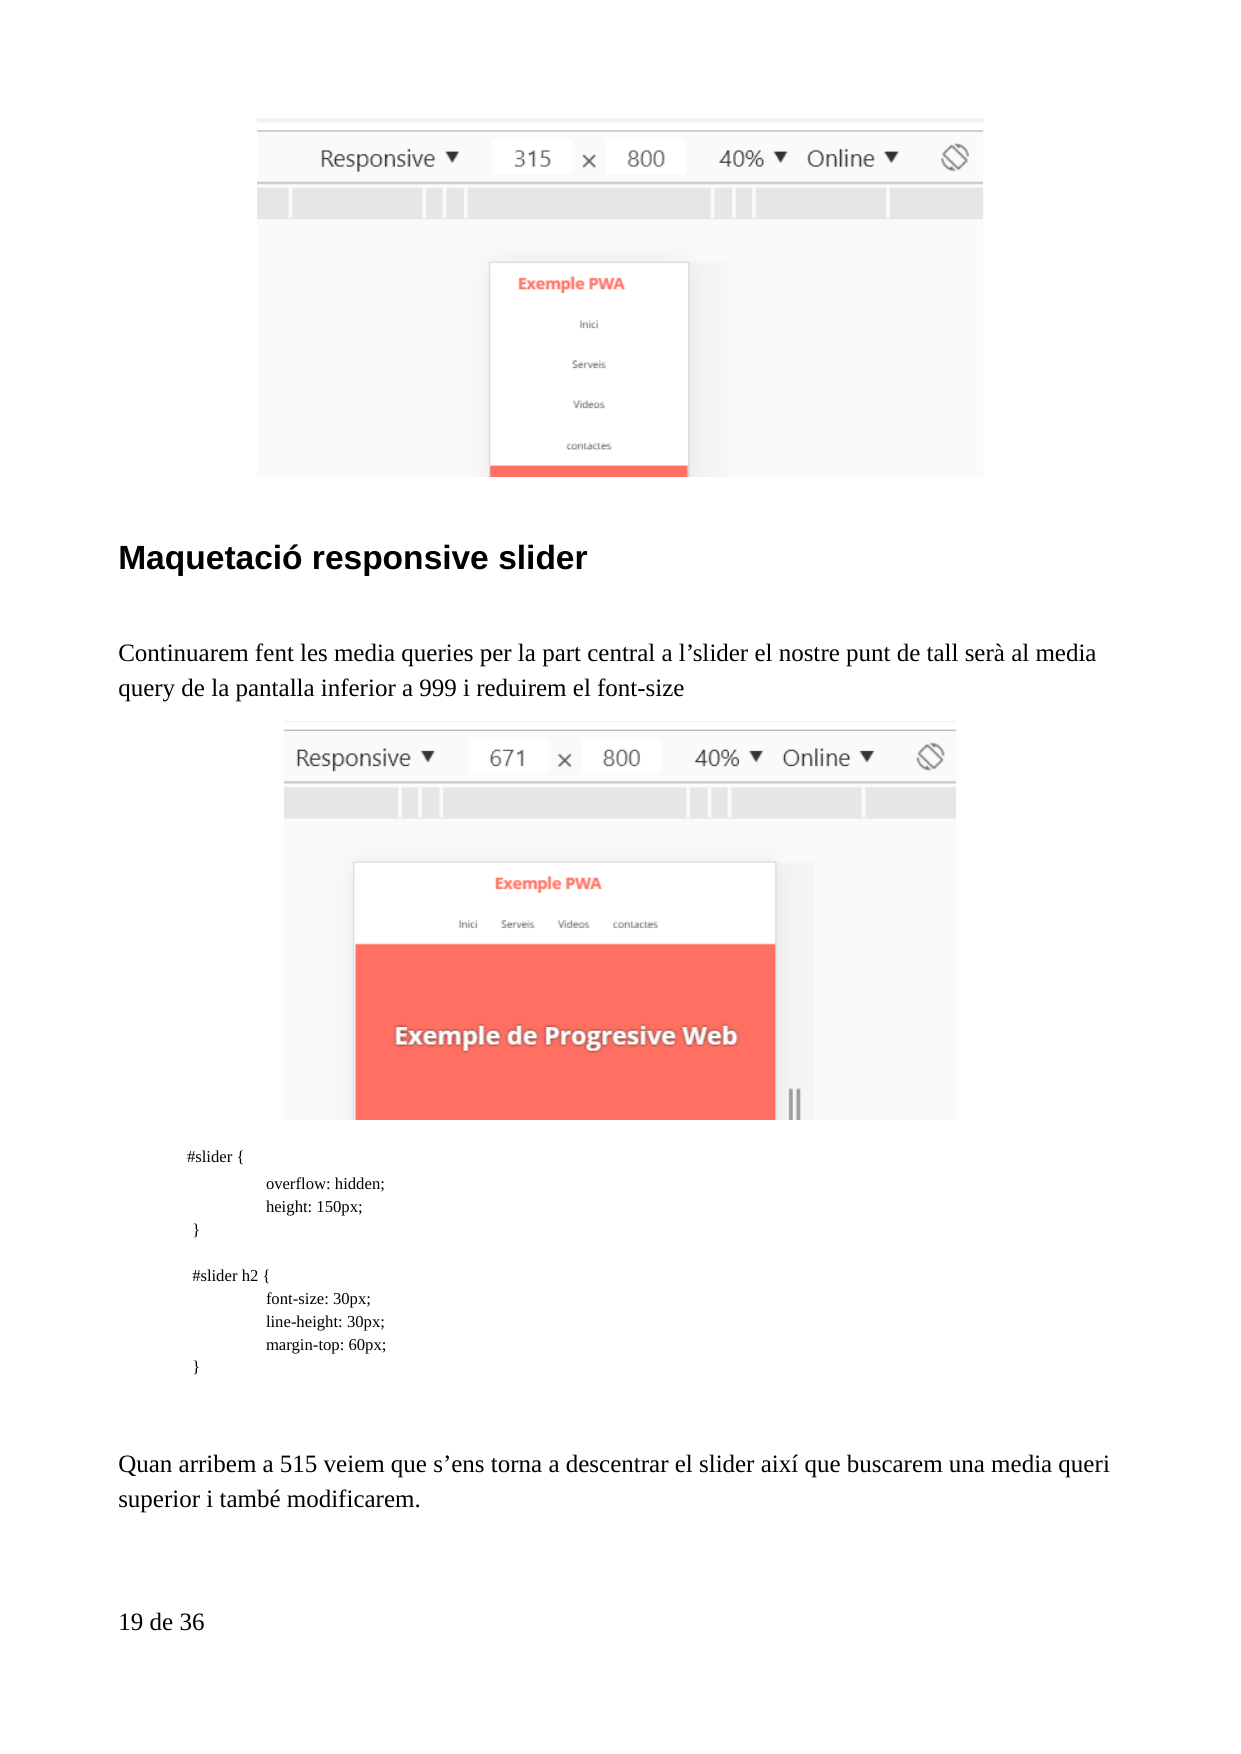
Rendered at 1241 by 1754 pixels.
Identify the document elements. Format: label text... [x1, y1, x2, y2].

text Continuarem fent les media queries per la part central a l’slider el nostre punt de tall serà al media query de la pantalla inferior a 999 i reduirem el font-size [118, 638, 1122, 701]
text Quan arribem a 515 veiem que s’ens torna a descentrar el slider així que buscarem una media queri superior i també modificarem. [118, 1449, 1122, 1512]
picture [257, 118, 984, 477]
text } [118, 1357, 1122, 1376]
text margin-top: 60px; [118, 1334, 1122, 1353]
text font-size: 30px; [118, 1288, 1122, 1308]
text } [118, 1220, 1122, 1239]
text height: 150px; [118, 1197, 1122, 1216]
picture [283, 721, 957, 1120]
text line-height: 30px; [118, 1311, 1122, 1331]
text #slider { [118, 1139, 1122, 1168]
subtitle Maquetació responsive slider [118, 538, 1122, 577]
text #slider h2 { [118, 1266, 1122, 1285]
text overflow: hidden; [118, 1174, 1122, 1193]
